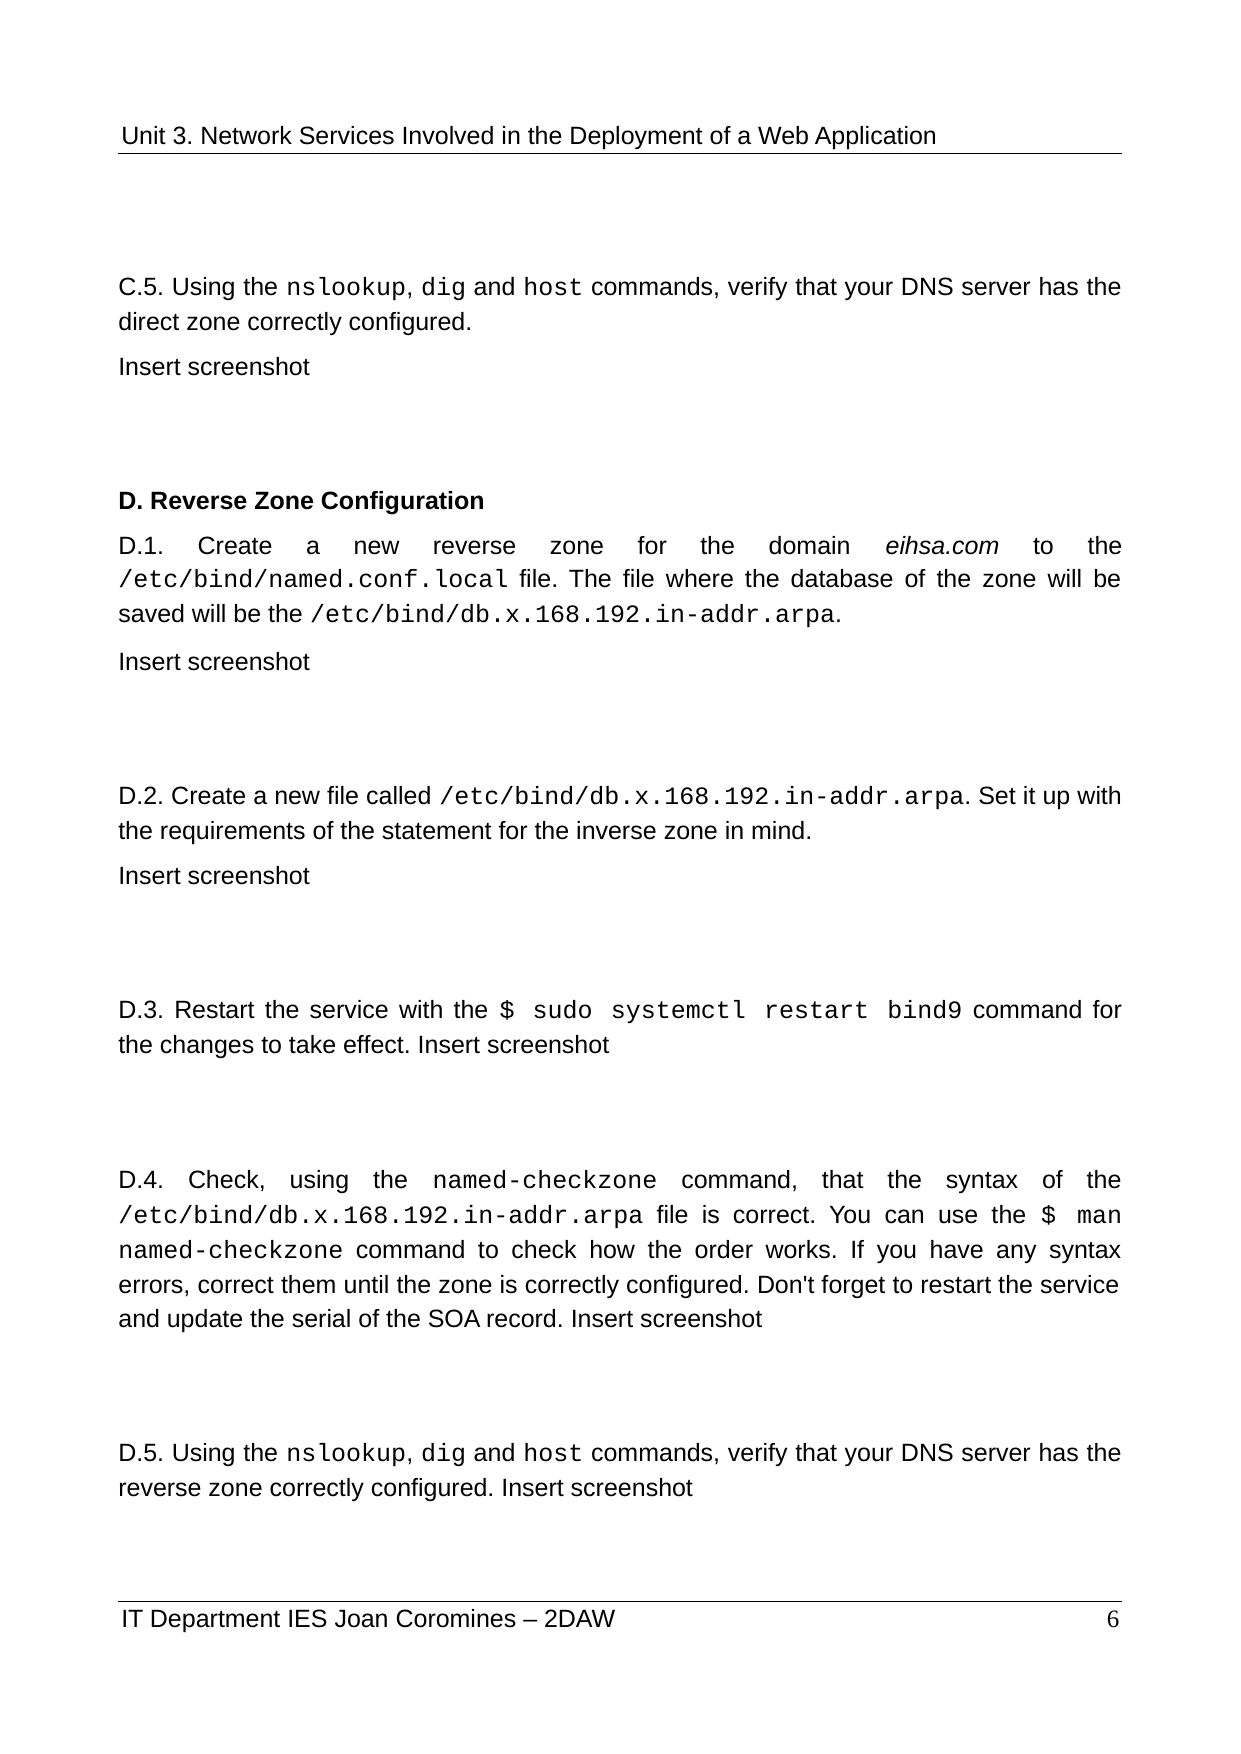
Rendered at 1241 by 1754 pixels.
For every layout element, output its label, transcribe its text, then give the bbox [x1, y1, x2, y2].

text D.3. Restart the service with the $ sudo systemctl restart bind9 command for the changes to take effect. Insert screenshot [118, 995, 1122, 1059]
text Insert screenshot [118, 647, 1122, 675]
text D.2. Create a new file called /etc/bind/db.x.168.192.in-addr.arpa. Set it up with the requirements of the statement for the inverse zone in mind. [118, 781, 1122, 845]
text Insert screenshot [118, 352, 1122, 381]
text C.5. Using the nslookup, dig and host commands, verify that your DNS server has the direct zone correctly configured. [118, 272, 1122, 336]
text D.1. Create a new reverse zone for the domain eihsa.com to the /etc/bind/named.conf.local file. The file where the database of the zone will be saved will be the /etc/bind/db.x.168.192.in-addr.arpa. [118, 531, 1122, 630]
text D.4. Check, using the named-checkzone command, that the syntax of the /etc/bind/db.x.168.192.in-addr.arpa file is correct. You can use the $ man named-checkzone command to check how the order works. If you have any syntax errors, correct them until the zone is correctly configured. Don't forget to restart the service and update the serial of the SOA record. Insert screenshot [118, 1165, 1122, 1332]
text D. Reverse Zone Configuration [118, 486, 1122, 515]
text D.5. Using the nslookup, dig and host commands, verify that your DNS server has the reverse zone correctly configured. Insert screenshot [118, 1438, 1122, 1502]
text Insert screenshot [118, 861, 1122, 890]
